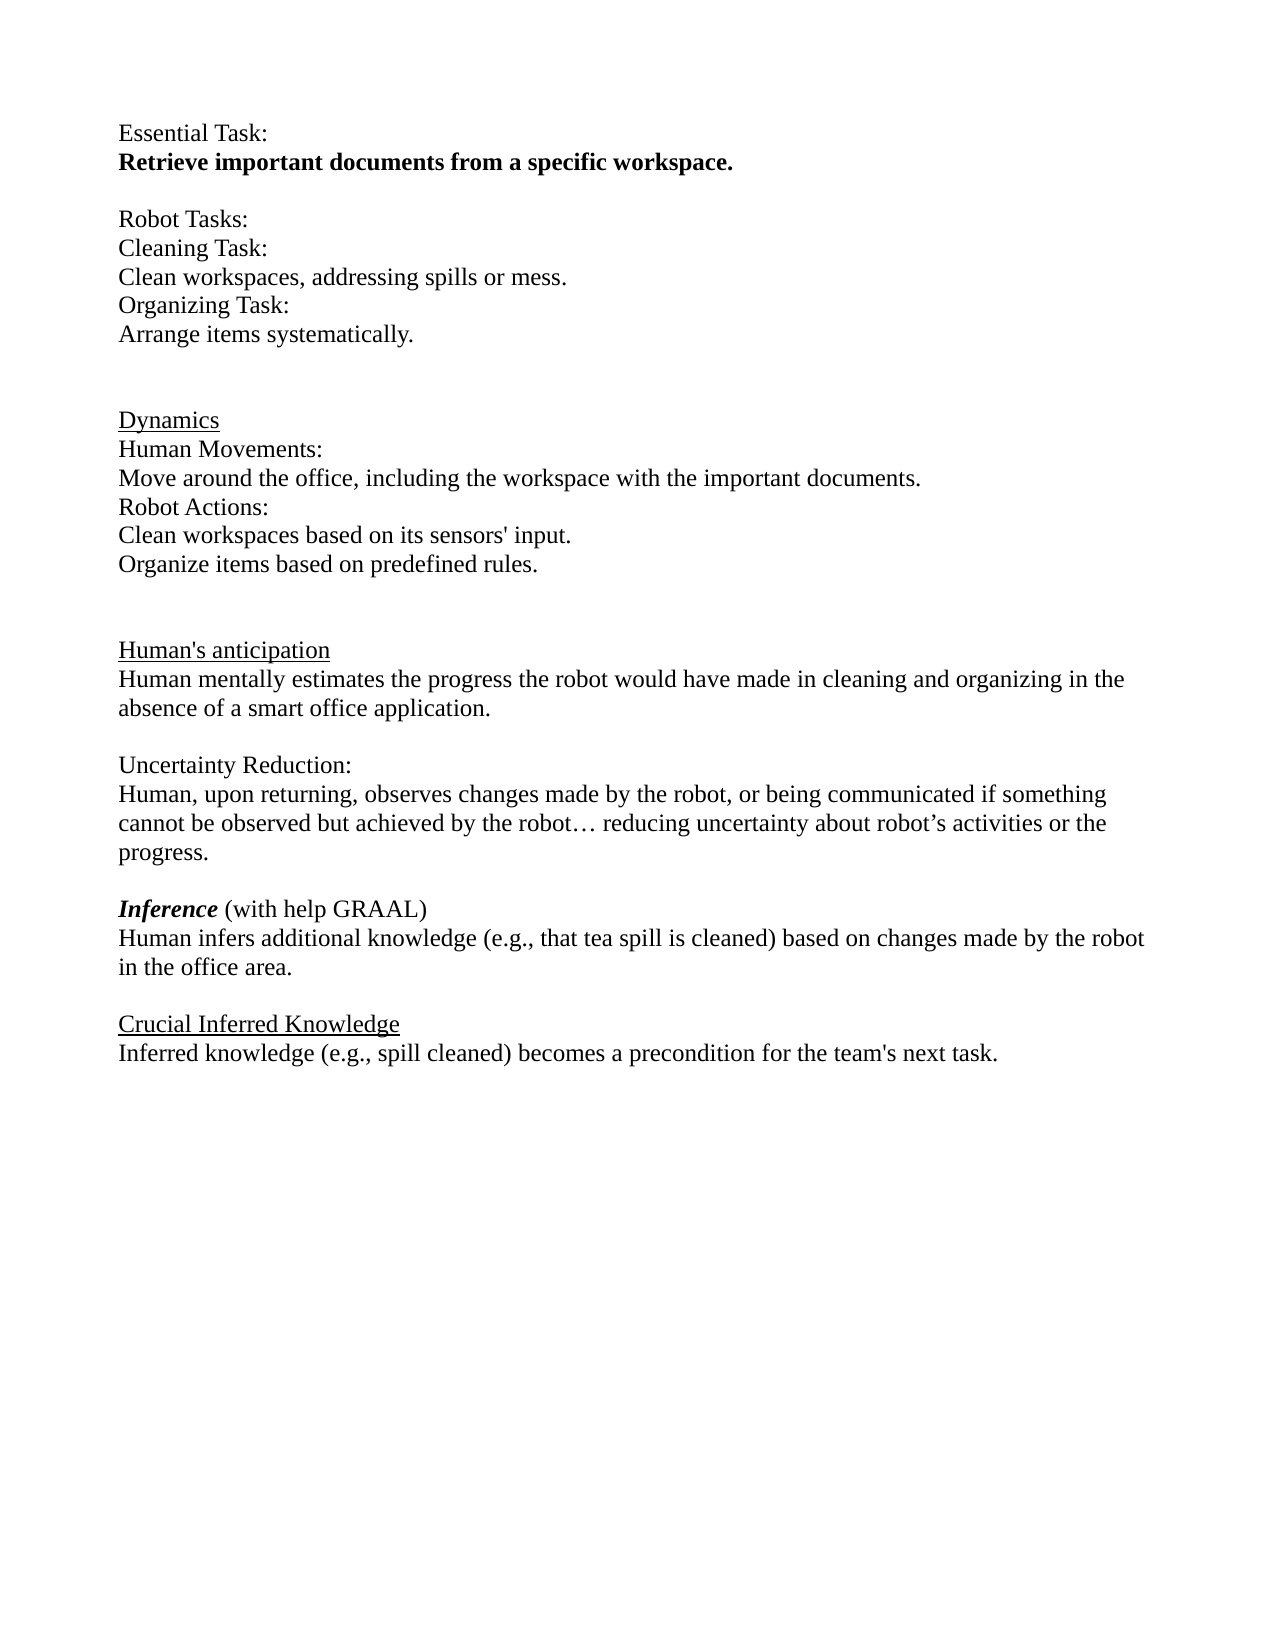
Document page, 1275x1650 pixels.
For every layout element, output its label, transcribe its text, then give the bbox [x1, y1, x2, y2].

text Inferred knowledge (e.g., spill cleaned) becomes a precondition for the team's next task. [118, 1038, 1157, 1067]
text Robot Tasks: [118, 204, 1157, 233]
text Essential Task: [118, 118, 1157, 147]
text Clean workspaces, addressing spills or mess. [118, 262, 1157, 291]
text Clean workspaces based on its sensors' input. [118, 521, 1157, 549]
text Move around the office, including the workspace with the important documents. [118, 463, 1157, 492]
text Human mentally estimates the progress the robot would have made in cleaning and organizing in the absence of a smart office application. [118, 664, 1157, 722]
text Human infers additional knowledge (e.g., that tea spill is cleaned) based on changes made by the robot in the office area. [118, 923, 1157, 981]
text Robot Actions: [118, 492, 1157, 521]
text Cleaning Task: [118, 233, 1157, 262]
text Organize items based on predefined rules. [118, 549, 1157, 578]
text Crucial Inferred Knowledge [118, 1009, 1157, 1038]
text Arrange items systematically. [118, 319, 1157, 348]
text Organizing Task: [118, 291, 1157, 319]
text Human Movements: [118, 434, 1157, 463]
text Dynamics [118, 406, 1157, 434]
text Uncertainty Reduction: [118, 751, 1157, 779]
text Retrieve important documents from a specific workspace. [118, 147, 1157, 176]
text Inference (with help GRAAL) [118, 894, 1157, 923]
text Human, upon returning, observes changes made by the robot, or being communicated if something cannot be observed but achieved by the robot… reducing uncertainty about robot’s activities or the progress. [118, 779, 1157, 866]
text Human's anticipation [118, 636, 1157, 664]
